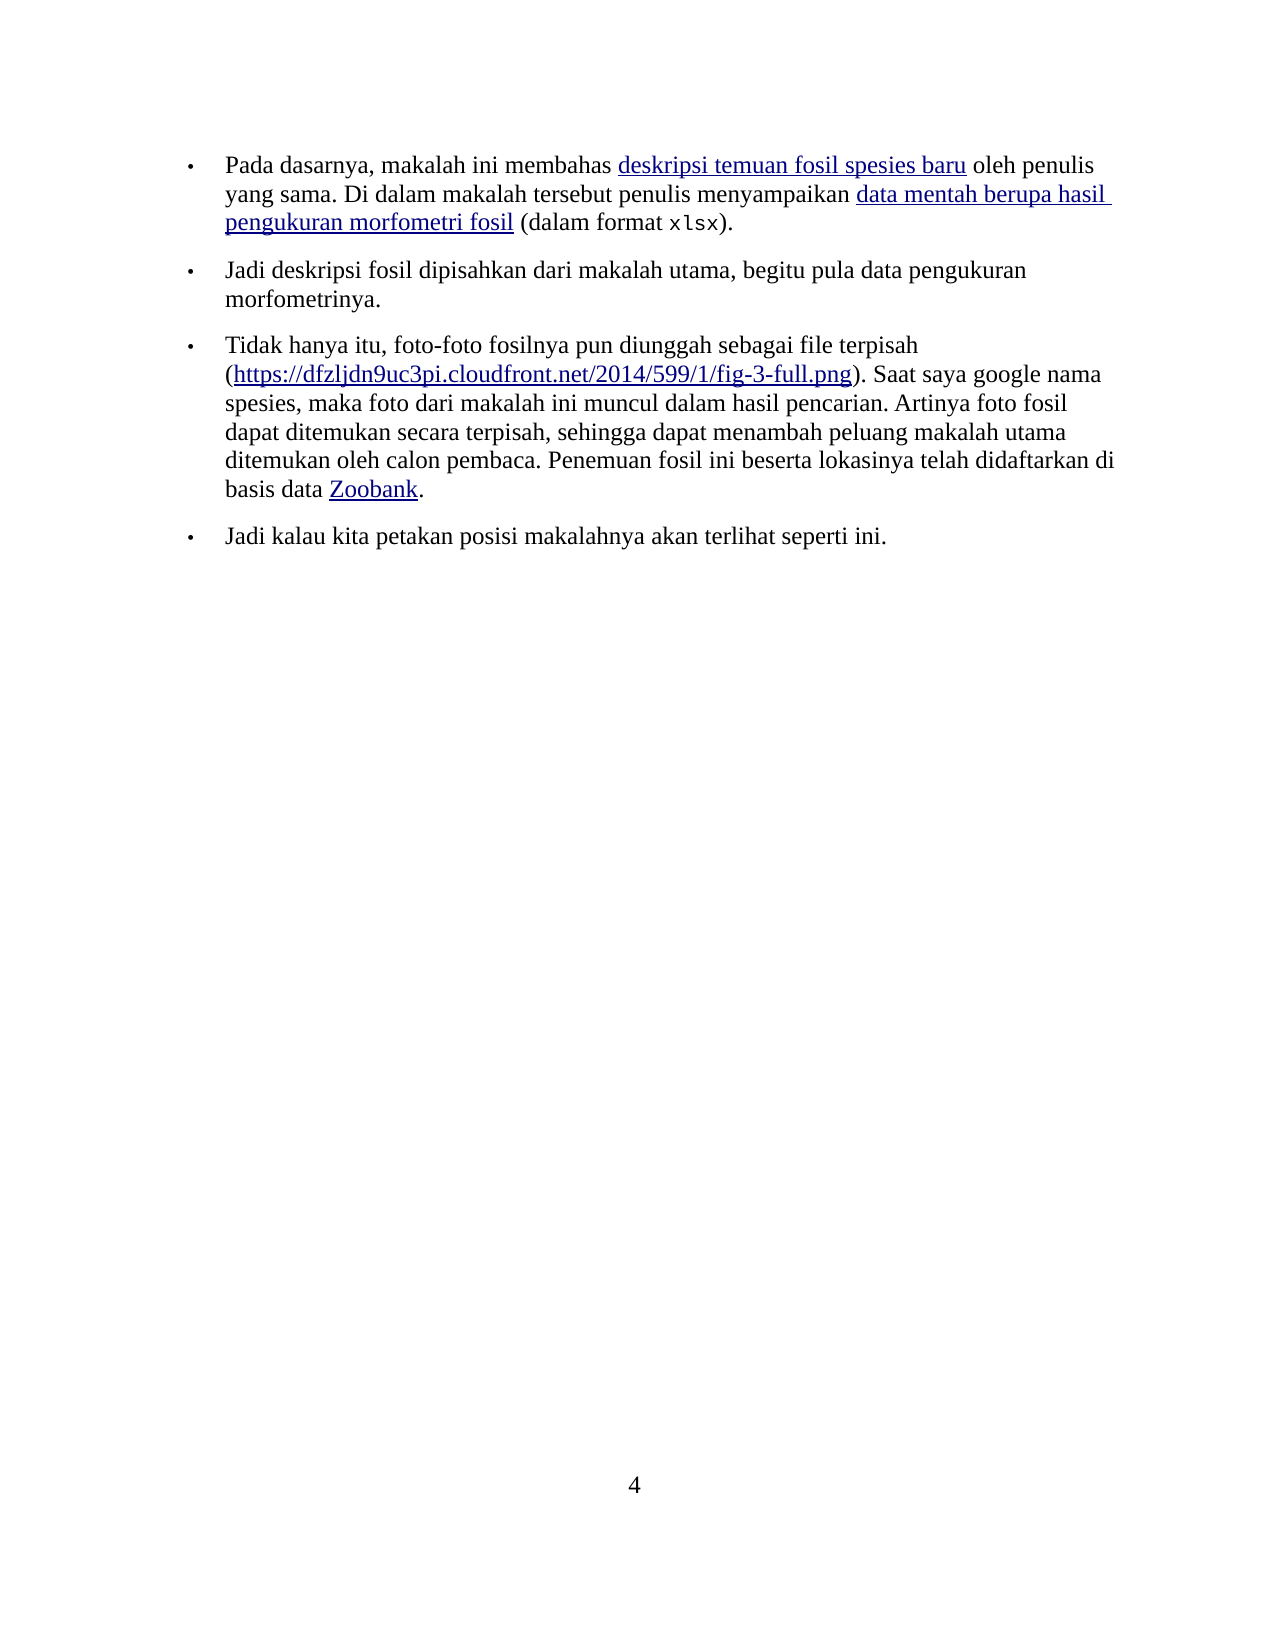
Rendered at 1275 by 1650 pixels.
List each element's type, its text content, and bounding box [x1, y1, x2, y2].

list Tidak hanya itu, foto-foto fosilnya pun diunggah sebagai file terpisah (https://dfzljdn9uc3pi.cloudfront.net/2014/599/1/fig-3-full.png). Saat saya google nama spesies, maka foto dari makalah ini muncul dalam hasil pencarian. Artinya foto fosil dapat ditemukan secara terpisah, sehingga dapat menambah peluang makalah utama ditemukan oleh calon pembaca. Penemuan fosil ini beserta lokasinya telah didaftarkan di basis data Zoobank. [187, 330, 1125, 503]
list Jadi kalau kita petakan posisi makalahnya akan terlihat seperti ini. [187, 521, 1125, 549]
list Jadi deskripsi fosil dipisahkan dari makalah utama, begitu pula data pengukuran morfometrinya. [187, 255, 1125, 312]
list Pada dasarnya, makalah ini membahas deskripsi temuan fosil spesies baru oleh penulis yang sama. Di dalam makalah tersebut penulis menyampaikan data mentah berupa hasil pengukuran morfometri fosil (dalam format xlsx). [187, 150, 1125, 237]
